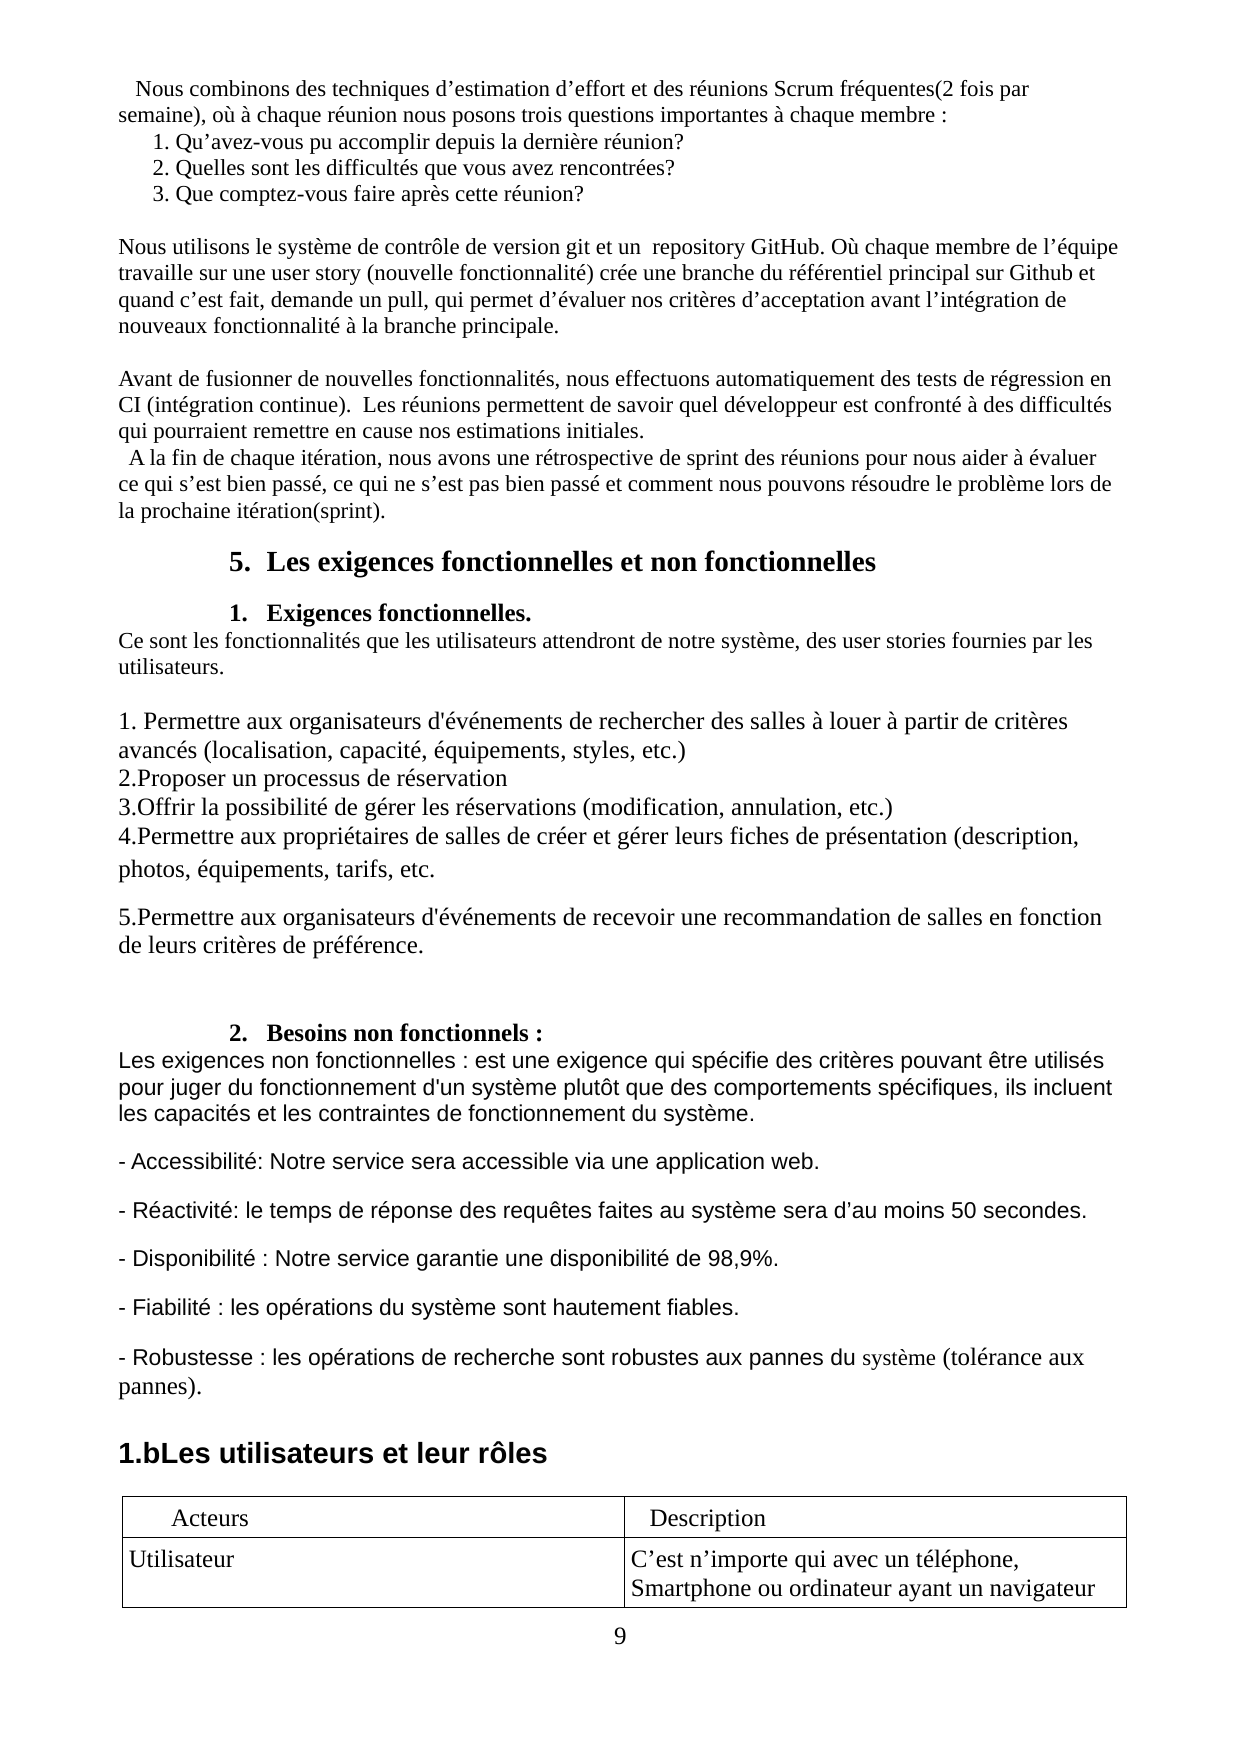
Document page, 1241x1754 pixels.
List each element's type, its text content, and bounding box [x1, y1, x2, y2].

text - Réactivité: le temps de réponse des requêtes faites au système sera d’au moins 50 secondes. [118, 1197, 1122, 1223]
table_cell Utilisateur [123, 1538, 624, 1607]
list Proposer un processus de réservation [118, 763, 1122, 792]
list Permettre aux organisateurs d'événements de recevoir une recommandation de salles en fonction de leurs critères de préférence. [118, 902, 1122, 959]
text 2. Quelles sont les difficultés que vous avez rencontrées? [118, 154, 1122, 180]
text Avant de fusionner de nouvelles fonctionnalités, nous effectuons automatiquement des tests de régression en CI (intégration continue). Les réunions permettent de savoir quel développeur est confronté à des difficultés qui pourraient remettre en cause nos estimations initiales. [118, 365, 1122, 444]
text Les exigences non fonctionnelles : est une exigence qui spécifie des critères pouvant être utilisés pour juger du fonctionnement d'un système plutôt que des comportements spécifiques, ils incluent les capacités et les contraintes de fonctionnement du système. [118, 1047, 1122, 1126]
text - Robustesse : les opérations de recherche sont robustes aux pannes du système (tolérance aux pannes). [118, 1342, 1122, 1399]
table_cell C’est n’importe qui avec un téléphone, Smartphone ou ordinateur ayant un navigateur [625, 1538, 1126, 1607]
text - Accessibilité: Notre service sera accessible via une application web. [118, 1148, 1122, 1174]
text 3. Que comptez-vous faire après cette réunion? [118, 180, 1122, 207]
list Exigences fonctionnelles. [229, 598, 1122, 627]
text Nous utilisons le système de contrôle de version git et un repository GitHub. Où chaque membre de l’équipe travaille sur une user story (nouvelle fonctionnalité) crée une branche du référentiel principal sur Github et quand c’est fait, demande un pull, qui permet d’évaluer nos critères d’acceptation avant l’intégration de nouveaux fonctionnalité à la branche principale. [118, 233, 1122, 338]
list Permettre aux propriétaires de salles de créer et gérer leurs fiches de présentation (description, photos, équipements, tarifs, etc. [118, 821, 1122, 883]
table_header Description [625, 1497, 1126, 1537]
subtitle Les utilisateurs et leur rôles [118, 1436, 1122, 1470]
text Ce sont les fonctionnalités que les utilisateurs attendront de notre système, des user stories fournies par les utilisateurs. [118, 627, 1122, 680]
list Offrir la possibilité de gérer les réservations (modification, annulation, etc.) [118, 792, 1122, 821]
text - Fiabilité : les opérations du système sont hautement fiables. [118, 1293, 1122, 1320]
text 1. Qu’avez-vous pu accomplir depuis la dernière réunion? [118, 128, 1122, 154]
table_header Acteurs [123, 1497, 624, 1537]
list Besoins non fonctionnels : [229, 1018, 1122, 1047]
text A la fin de chaque itération, nous avons une rétrospective de sprint des réunions pour nous aider à évaluer ce qui s’est bien passé, ce qui ne s’est pas bien passé et comment nous pouvons résoudre le problème lors de la prochaine itération(sprint). [118, 444, 1122, 523]
text Nous combinons des techniques d’estimation d’effort et des réunions Scrum fréquentes(2 fois par semaine), où à chaque réunion nous posons trois questions importantes à chaque membre : [118, 75, 1122, 128]
text - Disponibilité : Notre service garantie une disponibilité de 98,9%. [118, 1245, 1122, 1271]
list Les exigences fonctionnelles et non fonctionnelles [229, 544, 1122, 577]
list Permettre aux organisateurs d'événements de rechercher des salles à louer à partir de critères avancés (localisation, capacité, équipements, styles, etc.) [118, 706, 1122, 763]
